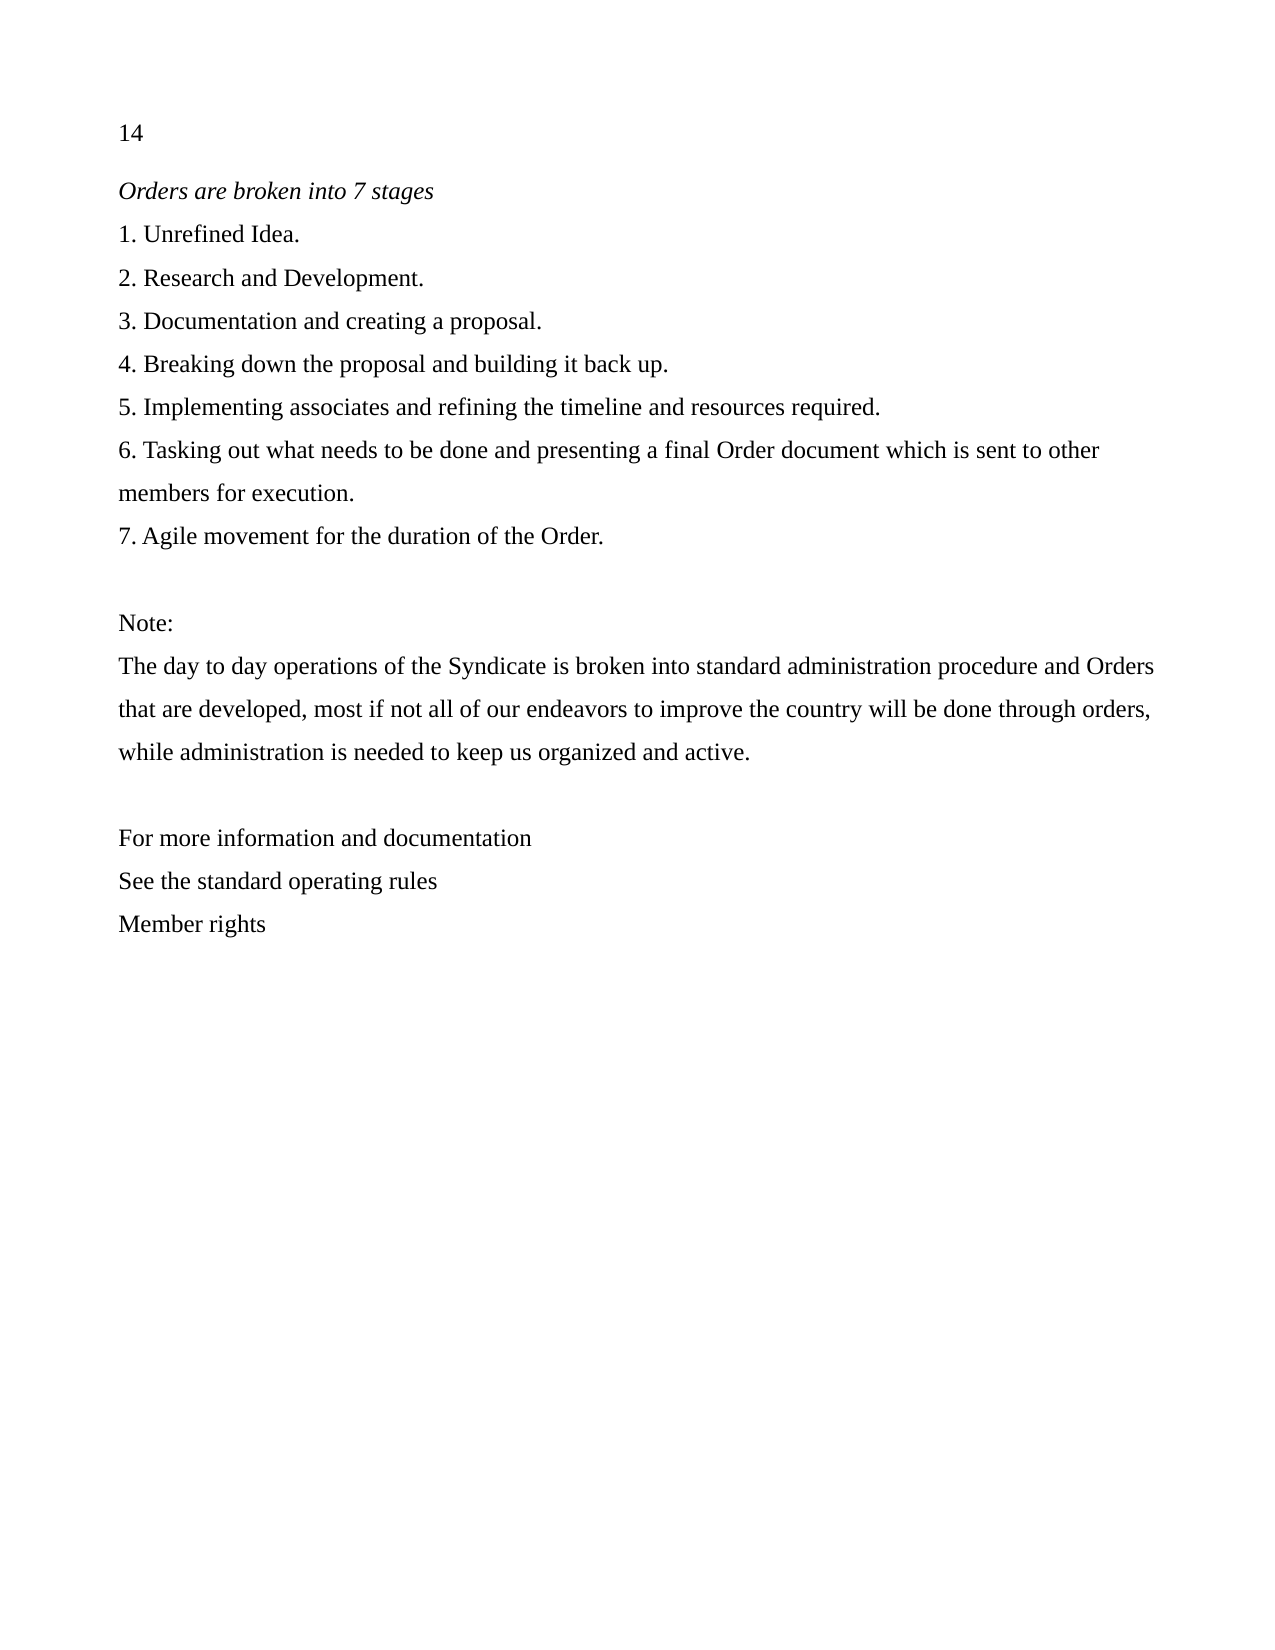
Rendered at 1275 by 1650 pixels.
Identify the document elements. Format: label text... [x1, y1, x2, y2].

text Member rights [118, 909, 1157, 938]
text See the standard operating rules [118, 866, 1157, 895]
text Note: [118, 608, 1157, 636]
text 5. Implementing associates and refining the timeline and resources required. [118, 392, 1157, 421]
text 3. Documentation and creating a proposal. [118, 306, 1157, 334]
text Orders are broken into 7 stages [118, 176, 1157, 205]
text 6. Tasking out what needs to be done and presenting a final Order document which is sent to other members for execution. [118, 435, 1157, 507]
text 1. Unrefined Idea. [118, 219, 1157, 248]
text For more information and documentation [118, 823, 1157, 852]
text 4. Breaking down the proposal and building it back up. [118, 349, 1157, 378]
text 7. Agile movement for the duration of the Order. [118, 521, 1157, 550]
text The day to day operations of the Syndicate is broken into standard administration procedure and Orders that are developed, most if not all of our endeavors to improve the country will be done through orders, while administration is needed to keep us organized and active. [118, 651, 1157, 766]
text 2. Research and Development. [118, 263, 1157, 291]
